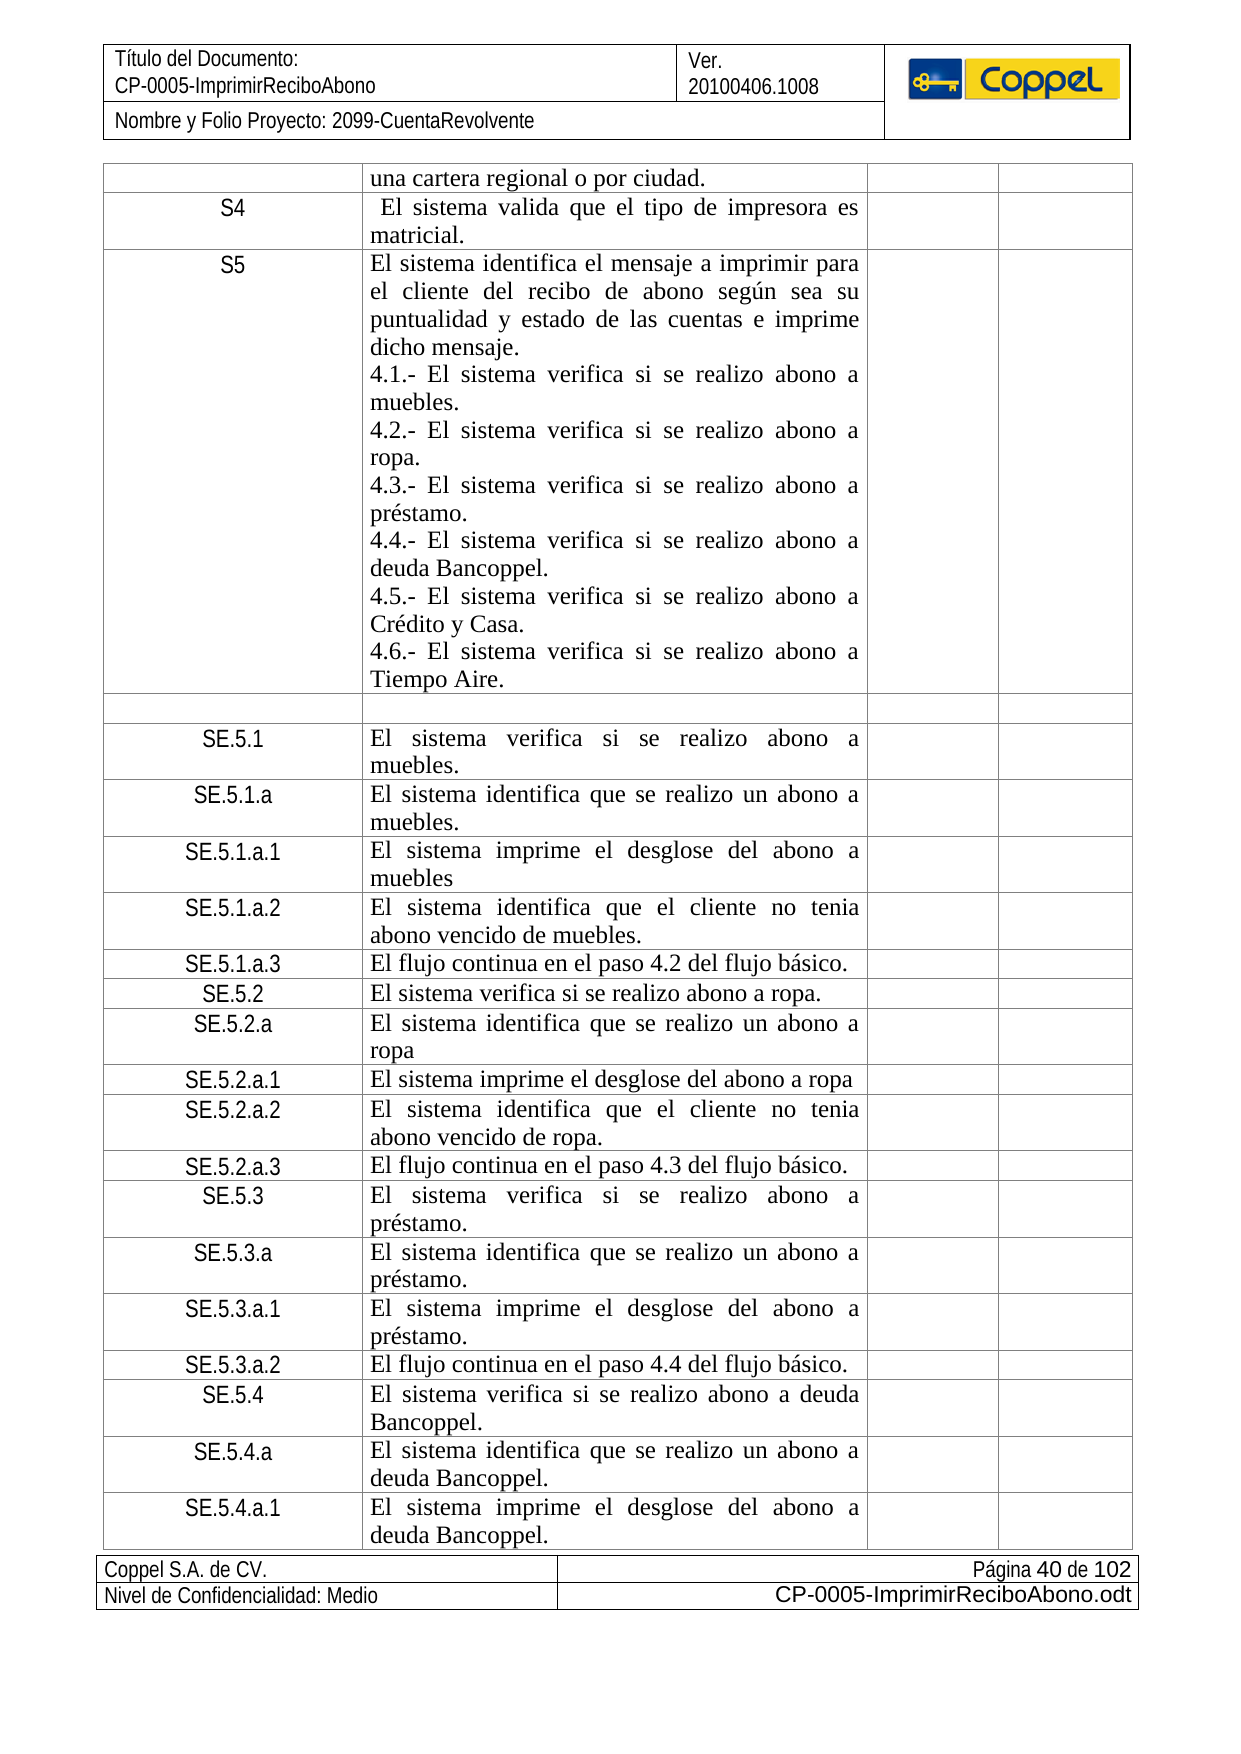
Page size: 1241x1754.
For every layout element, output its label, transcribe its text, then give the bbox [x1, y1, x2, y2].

table_cell [868, 1493, 998, 1548]
table_cell El sistema identifica que se realizo un abono a deuda Bancoppel. [363, 1437, 867, 1492]
table_cell [999, 1493, 1132, 1548]
table_cell [868, 694, 998, 723]
table_cell [104, 164, 362, 192]
table_cell [868, 724, 998, 779]
table_cell El sistema valida que el tipo de impresora es matricial. [363, 193, 867, 248]
table_cell [868, 1380, 998, 1436]
table_cell El flujo continua en el paso 4.2 del flujo básico. [363, 950, 867, 978]
table_cell El sistema verifica si se realizo abono a muebles. [363, 724, 867, 779]
table_cell El flujo continua en el paso 4.3 del flujo básico. [363, 1151, 867, 1180]
table_cell El sistema imprime el desglose del abono a muebles [363, 837, 867, 892]
table_cell [868, 193, 998, 248]
table_cell [999, 1380, 1132, 1436]
table_cell SE.5.3 [104, 1181, 362, 1237]
table_cell [104, 694, 362, 723]
table_cell [999, 979, 1132, 1008]
table_cell [999, 193, 1132, 248]
table_cell [868, 164, 998, 192]
table_cell [868, 1151, 998, 1180]
table_cell El sistema verifica si se realizo abono a préstamo. [363, 1181, 867, 1237]
table_cell [868, 837, 998, 892]
table_cell El sistema identifica que se realizo un abono a ropa [363, 1009, 867, 1064]
table_cell [868, 780, 998, 836]
table_cell SE.5.4 [104, 1380, 362, 1436]
table_cell [999, 1095, 1132, 1150]
table_cell SE.5.4.a [104, 1437, 362, 1492]
table_cell El sistema identifica que se realizo un abono a préstamo. [363, 1238, 867, 1293]
table_cell SE.5.2.a [104, 1009, 362, 1064]
table_cell [999, 780, 1132, 836]
table_cell SE.5.1 [104, 724, 362, 779]
table_cell SE.5.3.a.1 [104, 1294, 362, 1349]
table_cell [999, 837, 1132, 892]
table_cell [999, 250, 1132, 693]
table_cell SE.5.4.a.1 [104, 1493, 362, 1548]
table_cell SE.5.2.a.1 [104, 1065, 362, 1094]
table_cell [999, 1351, 1132, 1379]
table_cell una cartera regional o por ciudad. [363, 164, 867, 192]
table_cell SE.5.1.a.2 [104, 893, 362, 948]
table_cell SE.5.1.a.1 [104, 837, 362, 892]
table_cell [999, 694, 1132, 723]
table_cell El sistema identifica el mensaje a imprimir para el cliente del recibo de abono según sea su puntualidad y estado de las cuentas e imprime dicho mensaje. 4.1.- El sistema verifica si se realizo abono a muebles. 4.2.- El sistema verifica si se realizo abono a ropa. 4.3.- El sistema verifica si se realizo abono a préstamo. 4.4.- El sistema verifica si se realizo abono a deuda Bancoppel. 4.5.- El sistema verifica si se realizo abono a Crédito y Casa. 4.6.- El sistema verifica si se realizo abono a Tiempo Aire. [363, 250, 867, 693]
table_cell SE.5.1.a [104, 780, 362, 836]
table_cell S5 [104, 250, 362, 693]
table_cell SE.5.2.a.2 [104, 1095, 362, 1150]
table_cell [999, 164, 1132, 192]
table_cell El sistema imprime el desglose del abono a deuda Bancoppel. [363, 1493, 867, 1548]
table_cell [999, 1009, 1132, 1064]
table_cell [999, 893, 1132, 948]
table_cell [999, 1437, 1132, 1492]
table_cell S4 [104, 193, 362, 248]
table_cell [999, 1294, 1132, 1349]
table_cell [868, 1095, 998, 1150]
table_cell [999, 1181, 1132, 1237]
table_cell SE.5.3.a [104, 1238, 362, 1293]
table_cell [868, 1009, 998, 1064]
table_cell [868, 1437, 998, 1492]
table_cell [868, 1351, 998, 1379]
table_cell [868, 950, 998, 978]
table_cell [868, 250, 998, 693]
table_cell [999, 1238, 1132, 1293]
table_cell SE.5.1.a.3 [104, 950, 362, 978]
table_cell El sistema imprime el desglose del abono a ropa [363, 1065, 867, 1094]
table_cell [999, 1065, 1132, 1094]
table_cell [868, 1238, 998, 1293]
table_cell [999, 950, 1132, 978]
table_cell [999, 724, 1132, 779]
table_cell [868, 1294, 998, 1349]
table_cell SE.5.3.a.2 [104, 1351, 362, 1379]
table_cell [868, 1181, 998, 1237]
table_cell [999, 1151, 1132, 1180]
table_cell El flujo continua en el paso 4.4 del flujo básico. [363, 1351, 867, 1379]
table_cell El sistema identifica que se realizo un abono a muebles. [363, 780, 867, 836]
table_cell El sistema identifica que el cliente no tenia abono vencido de ropa. [363, 1095, 867, 1150]
table_cell [868, 1065, 998, 1094]
table_cell El sistema identifica que el cliente no tenia abono vencido de muebles. [363, 893, 867, 948]
table_cell El sistema verifica si se realizo abono a ropa. [363, 979, 867, 1008]
table_cell [868, 979, 998, 1008]
table_cell [363, 694, 867, 723]
table_cell SE.5.2 [104, 979, 362, 1008]
table_cell El sistema imprime el desglose del abono a préstamo. [363, 1294, 867, 1349]
table_cell SE.5.2.a.3 [104, 1151, 362, 1180]
table_cell El sistema verifica si se realizo abono a deuda Bancoppel. [363, 1380, 867, 1436]
table_cell [868, 893, 998, 948]
